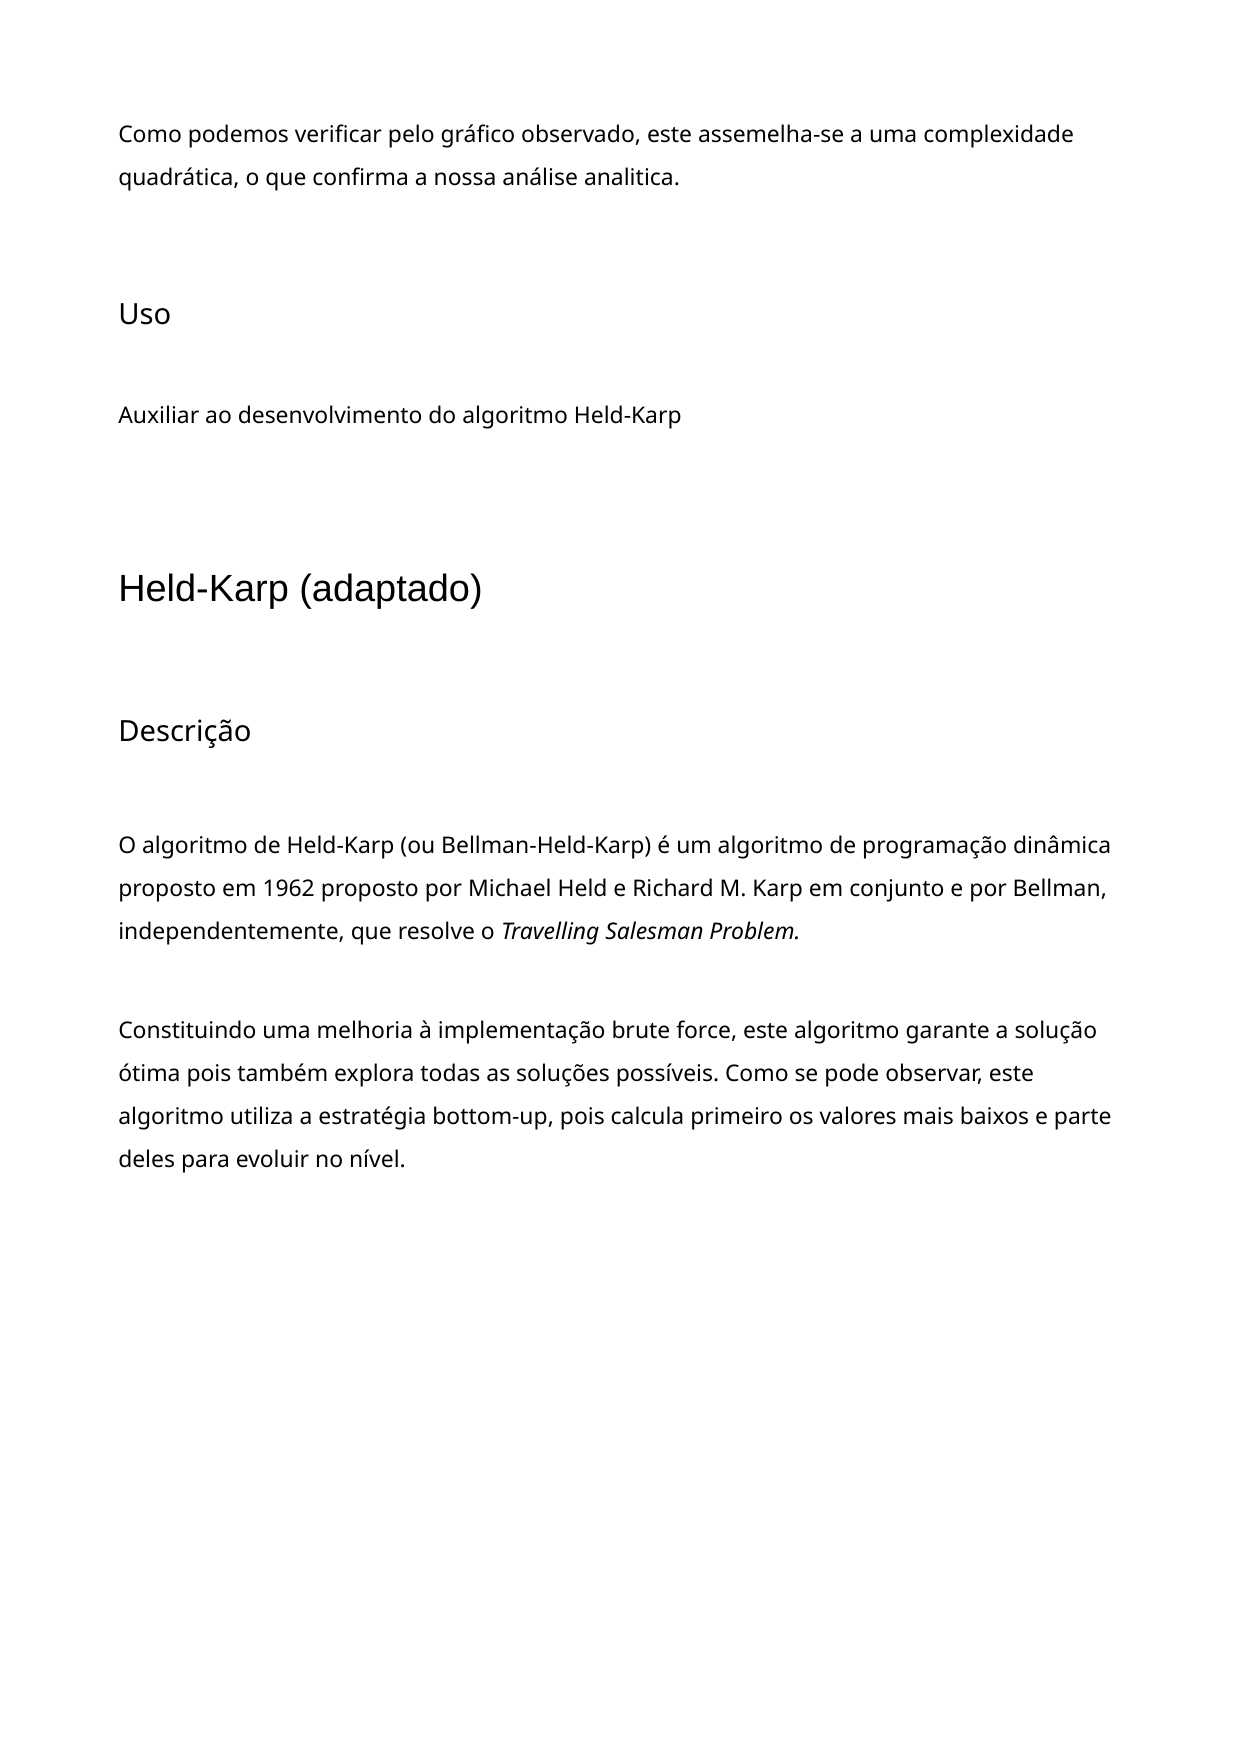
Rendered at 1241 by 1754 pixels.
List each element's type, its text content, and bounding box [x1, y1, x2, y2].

subtitle Uso [118, 293, 1122, 333]
text Constituindo uma melhoria à implementação brute force, este algoritmo garante a solução ótima pois também explora todas as soluções possíveis. Como se pode observar, este algoritmo utiliza a estratégia bottom-up, pois calcula primeiro os valores mais baixos e parte deles para evoluir no nível. [118, 1014, 1122, 1174]
subtitle Descrição [118, 710, 1122, 750]
subtitle Held-Karp (adaptado) [118, 566, 1122, 609]
text Como podemos verificar pelo gráfico observado, este assemelha-se a uma complexidade quadrática, o que confirma a nossa análise analitica. [118, 118, 1122, 192]
text O algoritmo de Held-Karp (ou Bellman-Held-Karp) é um algoritmo de programação dinâmica proposto em 1962 proposto por Michael Held e Richard M. Karp em conjunto e por Bellman, independentemente, que resolve o Travelling Salesman Problem. [118, 829, 1122, 946]
text Auxiliar ao desenvolvimento do algoritmo Held-Karp [118, 399, 1122, 431]
